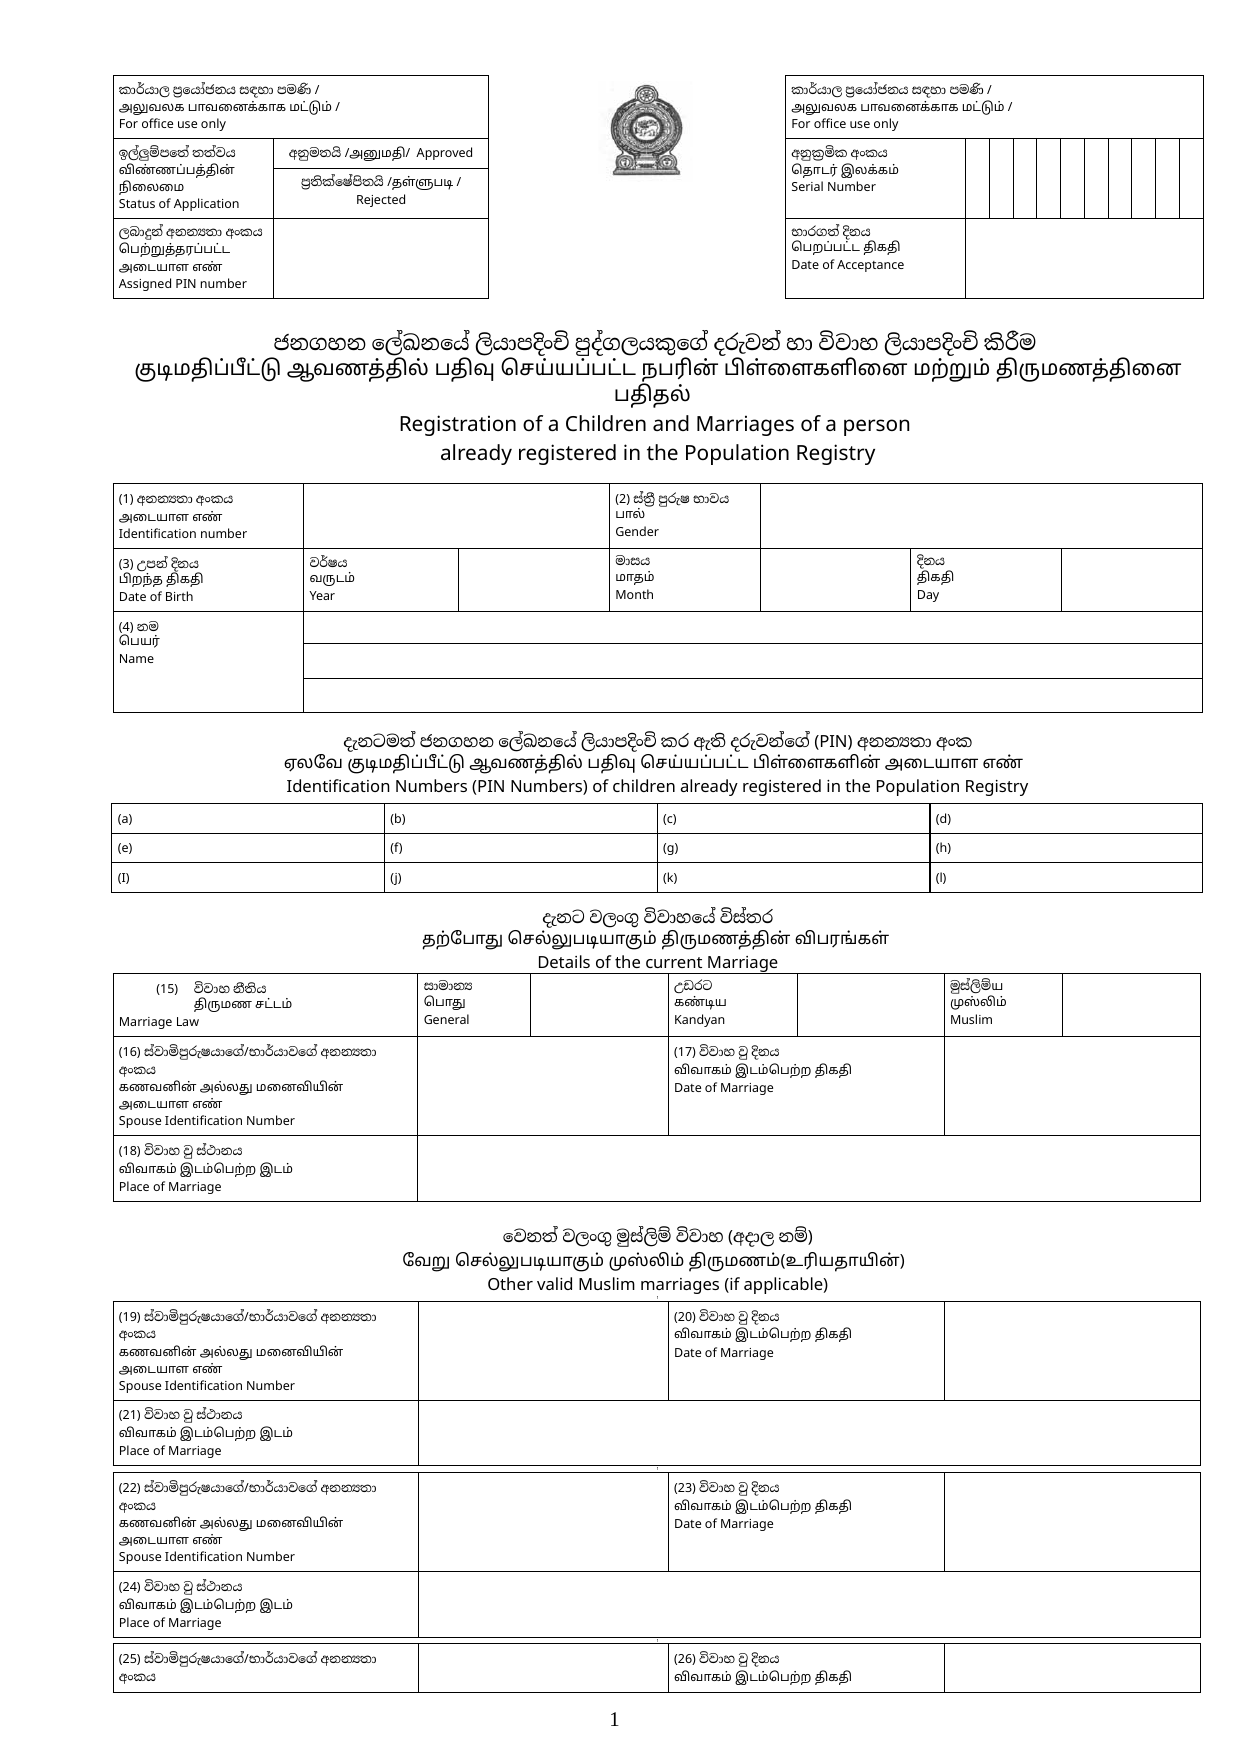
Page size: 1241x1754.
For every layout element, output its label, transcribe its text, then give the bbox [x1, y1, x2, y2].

table_header [1063, 974, 1200, 1036]
text දැනටමත් ජනගහන ලේඛනයේ ලියාපදිංචි කර ඇති දරුවන්ගේ (PIN) අනන්‍යතා අංක [112, 730, 1203, 754]
table_header [531, 974, 668, 1036]
table_header (2) ස්ත්‍රී පුරුෂ භාවය பால் Gender [610, 484, 760, 548]
table_header [419, 1302, 668, 1400]
table_header (26) විවාහ වු දිනය விவாகம் இடம்பெற்ற திகதி [669, 1644, 944, 1692]
text 1 [112, 1466, 1203, 1472]
table_header [798, 974, 944, 1036]
table_cell (3) උපන් දිනය பிறந்த திகதி Date of Birth [114, 549, 303, 611]
table_header උඩරට கண்டிய Kandyan [669, 974, 797, 1036]
table_cell [418, 1037, 668, 1135]
table_cell [1085, 139, 1108, 218]
table_header (25) ස්වාමිපුරුෂයාගේ/භාර්යාවගේ අනන්‍යතා අංකය [114, 1644, 418, 1692]
text Identification Numbers (PIN Numbers) of children already registered in the Population Registry [112, 775, 1203, 797]
table_header (23) විවාහ වු දිනය விவாகம் இடம்பெற்ற திகதி Date of Marriage [669, 1473, 944, 1571]
table_cell (24) විවාහ වු ස්ථානය விவாகம் இடம்பெற்ற இடம் Place of Marriage [114, 1572, 418, 1637]
table_cell (f) [385, 834, 657, 862]
table_cell (4) නම பெயர் Name [114, 612, 303, 712]
table_header කාර්යාල ප්‍රයෝජනය සඳහා පමණි / அலுவலக பாவனைக்காக மட்டும் / For office use only [786, 76, 1203, 138]
text 1 [112, 1638, 1203, 1643]
table_cell (l) [931, 863, 1202, 892]
table_header (c) [658, 804, 929, 833]
table_header මුස්ලිම්ய முஸ்லிம் Muslim [945, 974, 1062, 1036]
table_cell [1156, 139, 1179, 218]
table_cell (21) විවාහ වු ස්ථානය விவாகம் இடம்பெற்ற இடம் Place of Marriage [114, 1401, 418, 1465]
text Details of the current Marriage [112, 950, 1203, 973]
table_cell [1180, 139, 1203, 218]
table_header [761, 484, 1202, 548]
picture [598, 81, 693, 182]
table_header (22) ස්වාමිපුරුෂයාගේ/භාර්යාවගේ අනන්‍යතා අංකය கணவனின் அல்லது மனைவியின் அடையாள எண் Spouse Identification Number [114, 1473, 418, 1571]
table_cell දිනය திகதி Day [911, 549, 1061, 611]
table_header [419, 1473, 668, 1571]
text குடிமதிப்பீட்டு ஆவணத்தில் பதிவு செய்யப்பட்ட நபரின் பிள்ளைகளினை மற்றும் திருமணத்தினை பதிதல் [112, 358, 1203, 409]
table_cell ලබාදුන් අනන්‍යතා අංකය பெற்றுத்தரப்பட்ட அடையாள எண் Assigned PIN number [114, 219, 273, 298]
text ජනගහන ලේඛනයේ ලියාපදිංචි පුද්ගලයකුගේ දරුවන් හා විවාහ ලියාපදිංචි කිරීම [112, 332, 1203, 358]
table_cell [489, 218, 785, 298]
table_header (19) ස්වාමිපුරුෂයාගේ/භාර්යාවගේ අනන්‍යතා අංකය கணவனின் அல்லது மனைவியின் அடையாள எண் Spouse Identification Number [114, 1302, 418, 1400]
table_header (1) අනන්‍යතා අංකය அடையாள எண் Identification number [114, 484, 303, 548]
table_header [419, 1644, 668, 1692]
text Registration of a Children and Marriages of a person [112, 409, 1203, 438]
table_cell [459, 549, 609, 611]
table_cell වර්ෂය வருடம் Year [304, 549, 458, 611]
text already registered in the Population Registry [112, 438, 1203, 466]
table_header (20) විවාහ වු දිනය விவாகம் இடம்பெற்ற திகதி Date of Marriage [669, 1302, 944, 1400]
table_header [945, 1473, 1200, 1571]
table_cell [489, 138, 785, 218]
table_cell [418, 1136, 1200, 1201]
table_cell [990, 139, 1013, 218]
text Other valid Muslim marriages (if applicable) [112, 1272, 1203, 1295]
table_cell [304, 679, 1202, 712]
table_cell (18) විවාහ වු ස්ථානය விவாகம் இடம்பெற்ற இடம் Place of Marriage [114, 1136, 417, 1201]
table_cell (I) [112, 863, 384, 892]
table_header (d) [931, 804, 1202, 833]
table_cell [761, 549, 910, 611]
table_header [304, 484, 609, 548]
table_cell [304, 644, 1202, 678]
text வேறு செல்லுபடியாகும் முஸ்லிம் திருமணம்(உரியதாயின்) [112, 1248, 1203, 1272]
table_cell [419, 1401, 1200, 1465]
table_cell (k) [658, 863, 929, 892]
table_cell අනුමතයි /அனுமதி/ Approved [274, 139, 488, 167]
table_cell (e) [112, 834, 384, 862]
table_cell මාසය மாதம் Month [610, 549, 760, 611]
table_cell (17) විවාහ වු දිනය விவாகம் இடம்பெற்ற திகதி Date of Marriage [669, 1037, 944, 1135]
table_cell (16) ස්වාමිපුරුෂයාගේ/භාර්යාවගේ අනන්‍යතා අංකය கணவனின் அல்லது மனைவியின் அடையாள எண் Spouse Identification Number [114, 1037, 417, 1135]
table_cell [1061, 139, 1084, 218]
table_cell [966, 139, 989, 218]
table_cell [966, 219, 1203, 298]
table_cell ඉල්ලුම්පතේ තත්වය விண்ணப்பத்தின் நிலைமை Status of Application [114, 139, 273, 218]
table_cell [1014, 139, 1036, 218]
table_cell [304, 612, 1202, 643]
text දැනට වලංගු විවාහයේ විස්තර [112, 909, 1203, 930]
text 1 [112, 1295, 1203, 1301]
table_header [945, 1302, 1200, 1400]
table_cell [274, 219, 488, 298]
table_header [489, 75, 785, 138]
table_header (a) [112, 804, 384, 833]
table_cell (j) [385, 863, 657, 892]
table_cell [1109, 139, 1131, 218]
table_header (b) [385, 804, 657, 833]
table_cell [419, 1572, 1200, 1637]
table_cell [1062, 549, 1202, 611]
table_cell [1132, 139, 1155, 218]
table_cell (h) [931, 834, 1202, 862]
text වෙනත් වලංගු මුස්ලිම් විවාහ (අදාල නම්) [112, 1224, 1203, 1248]
table_cell (g) [658, 834, 929, 862]
table_cell [945, 1037, 1200, 1135]
table_cell [1037, 139, 1060, 218]
table_header සාමාන්‍ය பொது General [418, 974, 530, 1036]
table_cell භාරගත් දිනය பெறப்பட்ட திகதி Date of Acceptance [786, 219, 965, 298]
table_header [945, 1644, 1200, 1692]
table_header විවාහ නීතිය திருமண சட்டம் Marriage Law [114, 974, 417, 1036]
table_header කාර්යාල ප්‍රයෝජනය සඳහා පමණි / அலுவலக பாவனைக்காக மட்டும் / For office use only [114, 76, 488, 138]
table_cell අනුක්‍රමික අංකය தொடர் இலக்கம் Serial Number [786, 139, 965, 218]
text ஏலவே குடிமதிப்பீட்டு ஆவணத்தில் பதிவு செய்யப்பட்ட பிள்ளைகளின் அடையாள எண் [112, 754, 1203, 775]
text தற்போது செல்லுபடியாகும் திருமணத்தின் விபரங்கள் [112, 930, 1203, 950]
table_cell ප්‍රතික්ෂේපිතයි /தள்ளுபடி / Rejected [274, 169, 488, 218]
